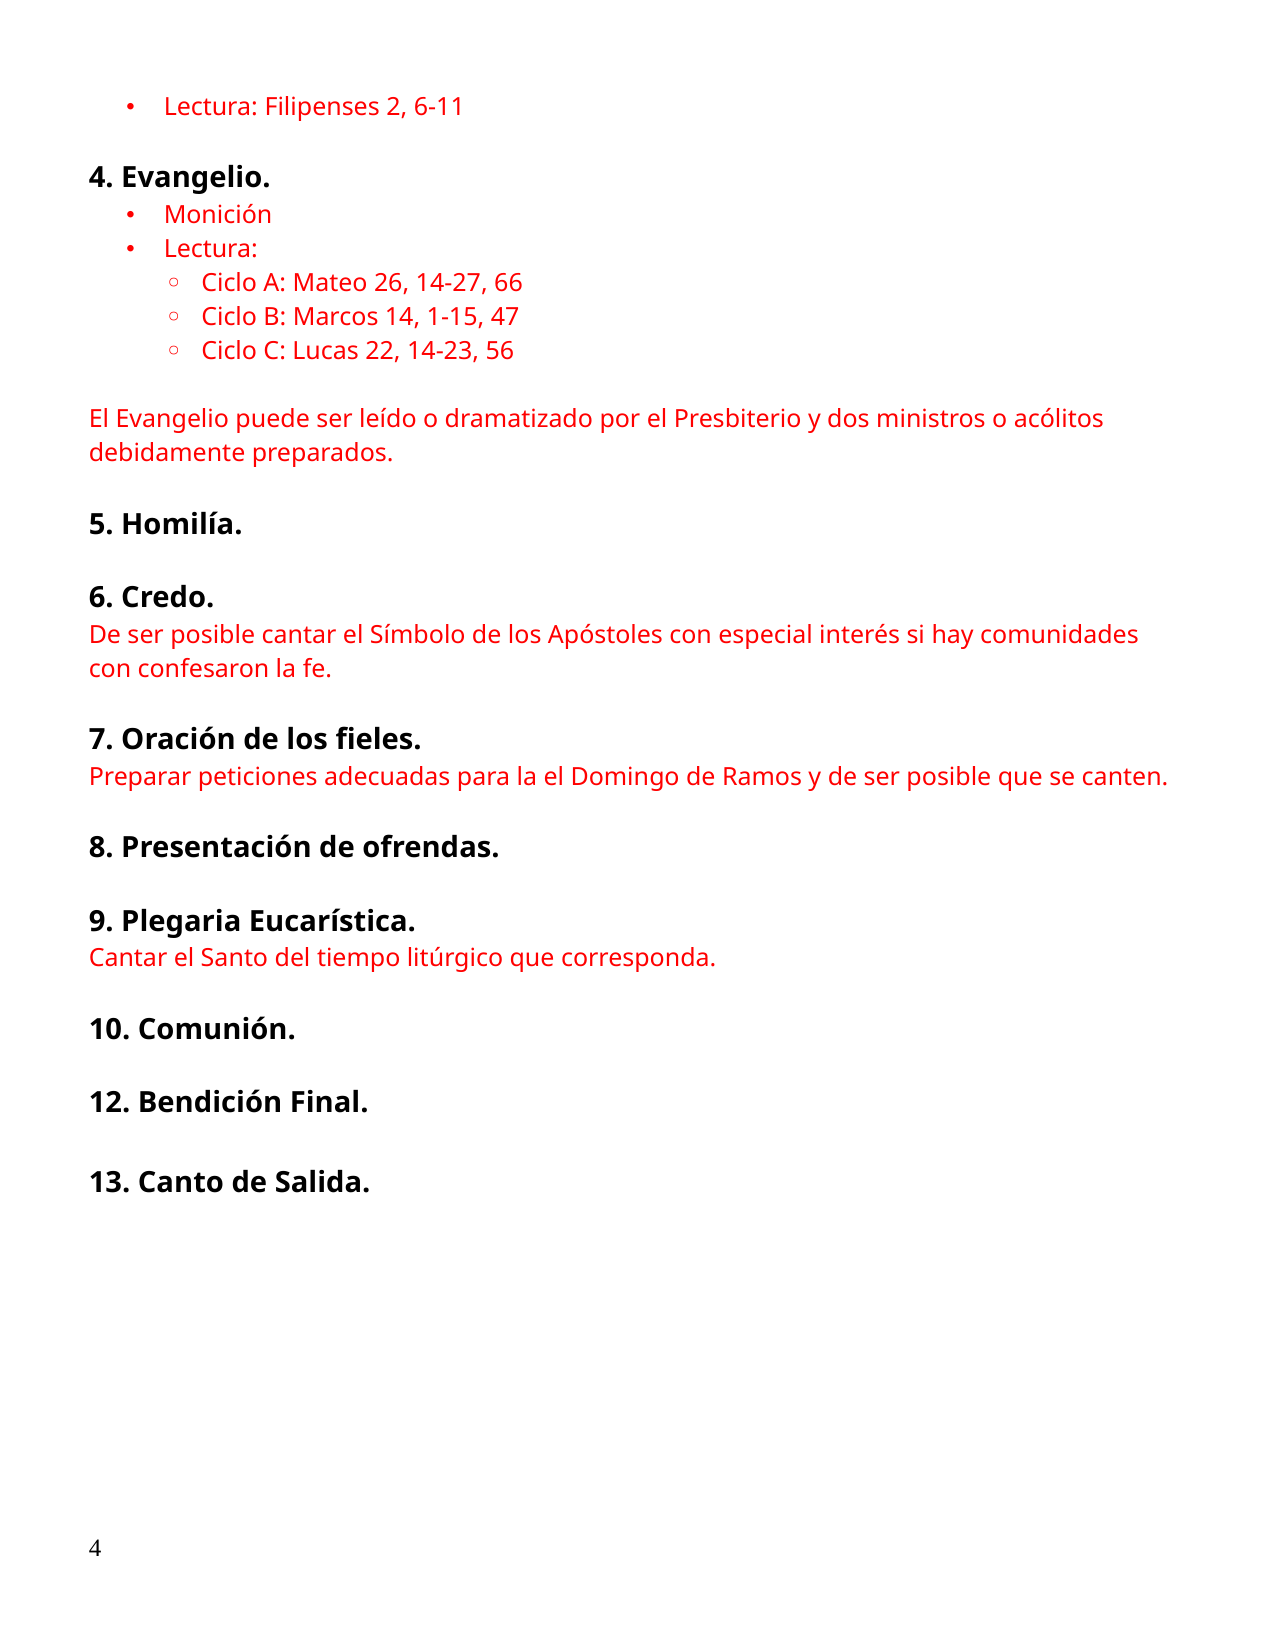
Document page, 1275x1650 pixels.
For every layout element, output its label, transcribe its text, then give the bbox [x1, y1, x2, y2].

text 9. Plegaria Eucarística. [88, 900, 1186, 940]
text 5. Homilía. [88, 503, 1186, 543]
list Ciclo A: Mateo 26, 14-27, 66 [163, 264, 1186, 298]
text 4. Evangelio. [88, 157, 1186, 196]
list Lectura: Filipenses 2, 6-11 [126, 88, 1186, 123]
text Cantar el Santo del tiempo litúrgico que corresponda. [88, 940, 1186, 974]
text El Evangelio puede ser leído o dramatizado por el Presbiterio y dos ministros o acólitos debidamente preparados. [88, 401, 1186, 469]
text 10. Comunión. [88, 1008, 1186, 1048]
list Lectura: [126, 230, 1186, 264]
text 6. Credo. [88, 577, 1186, 616]
text 8. Presentación de ofrendas. [88, 826, 1186, 866]
list Monición [126, 196, 1186, 230]
text Preparar peticiones adecuadas para la el Domingo de Ramos y de ser posible que se canten. [88, 758, 1186, 792]
text 12. Bendición Final. [88, 1082, 1186, 1121]
text 13. Canto de Salida. [88, 1161, 1186, 1201]
list Ciclo B: Marcos 14, 1-15, 47 [163, 298, 1186, 333]
list Ciclo C: Lucas 22, 14-23, 56 [163, 333, 1186, 367]
text 7. Oración de los fieles. [88, 718, 1186, 758]
text De ser posible cantar el Símbolo de los Apóstoles con especial interés si hay comunidades con confesaron la fe. [88, 616, 1186, 684]
